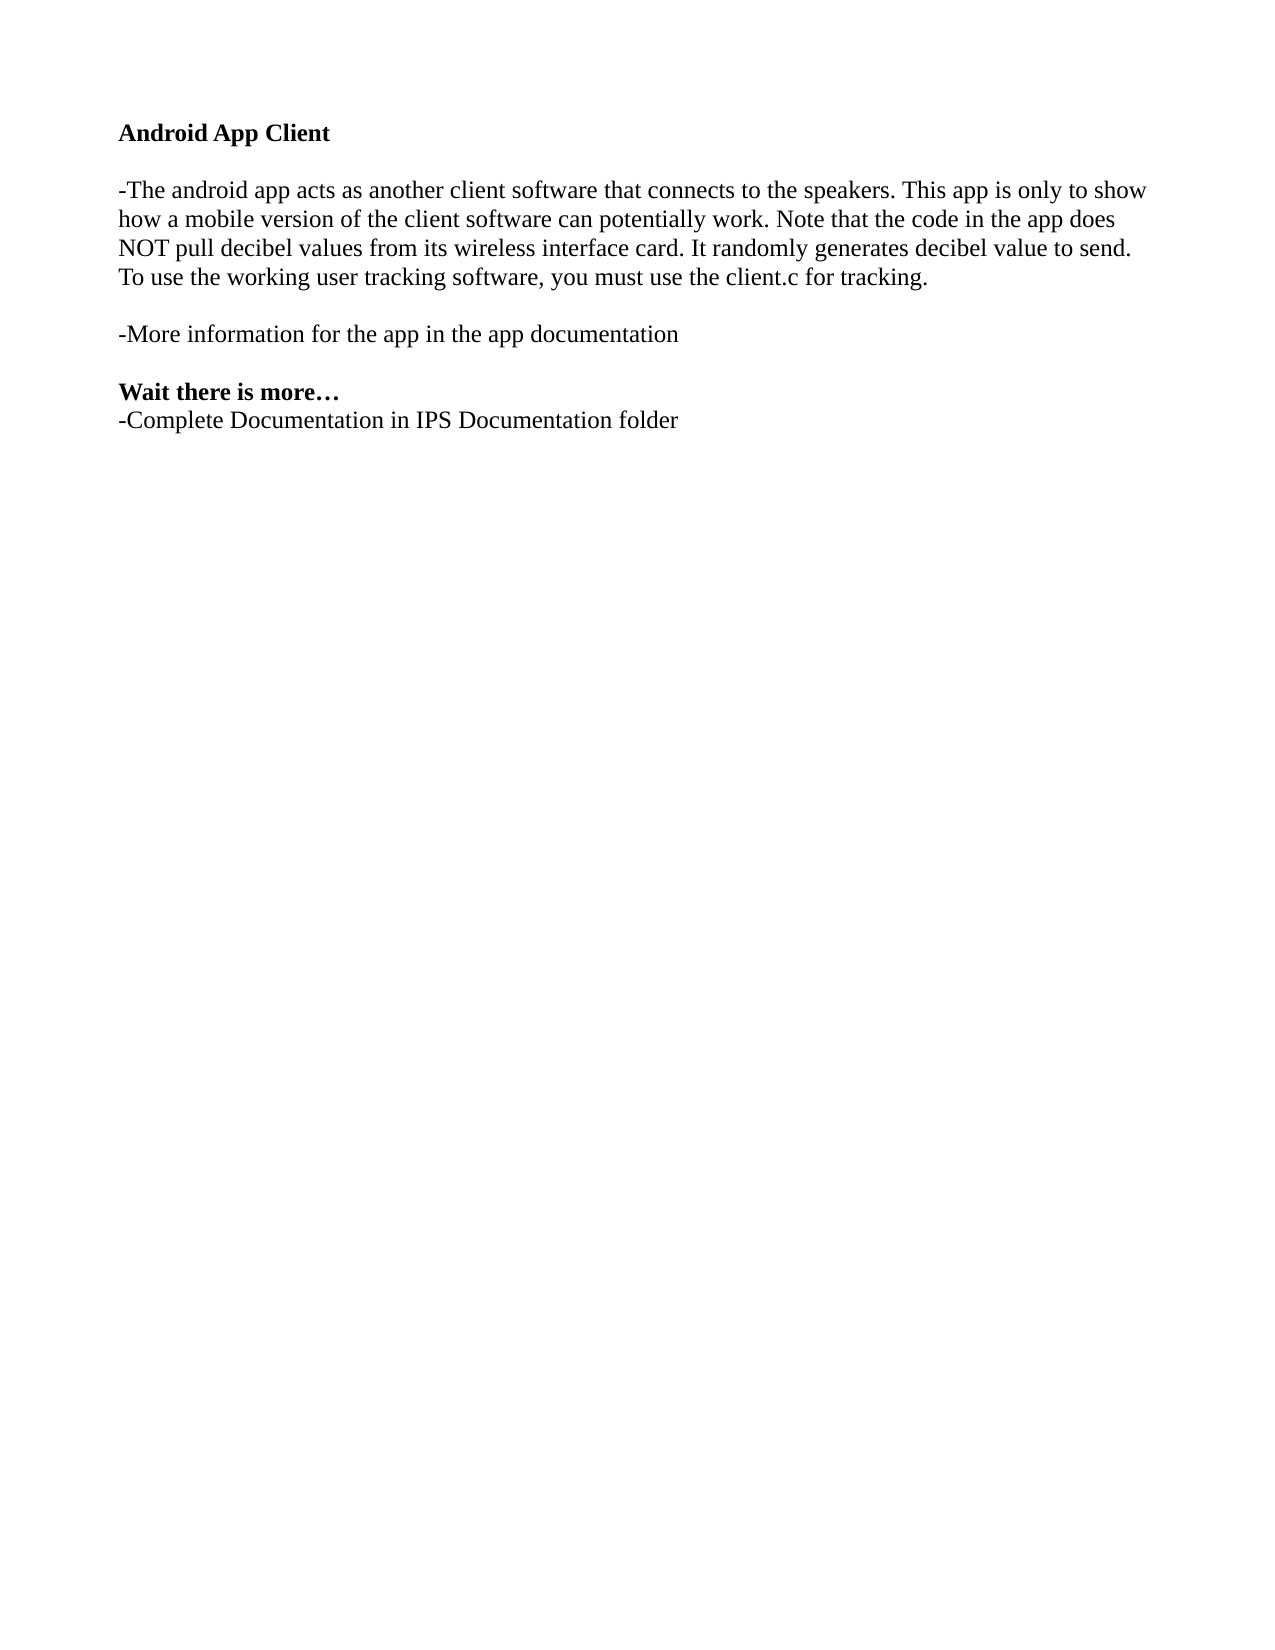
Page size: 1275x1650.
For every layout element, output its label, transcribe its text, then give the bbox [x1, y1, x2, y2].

text Wait there is more… [118, 377, 1157, 406]
text -More information for the app in the app documentation [118, 319, 1157, 348]
text -The android app acts as another client software that connects to the speakers. This app is only to show how a mobile version of the client software can potentially work. Note that the code in the app does NOT pull decibel values from its wireless interface card. It randomly generates decibel value to send. To use the working user tracking software, you must use the client.c for tracking. [118, 176, 1157, 291]
text Android App Client [118, 118, 1157, 147]
text -Complete Documentation in IPS Documentation folder [118, 406, 1157, 434]
